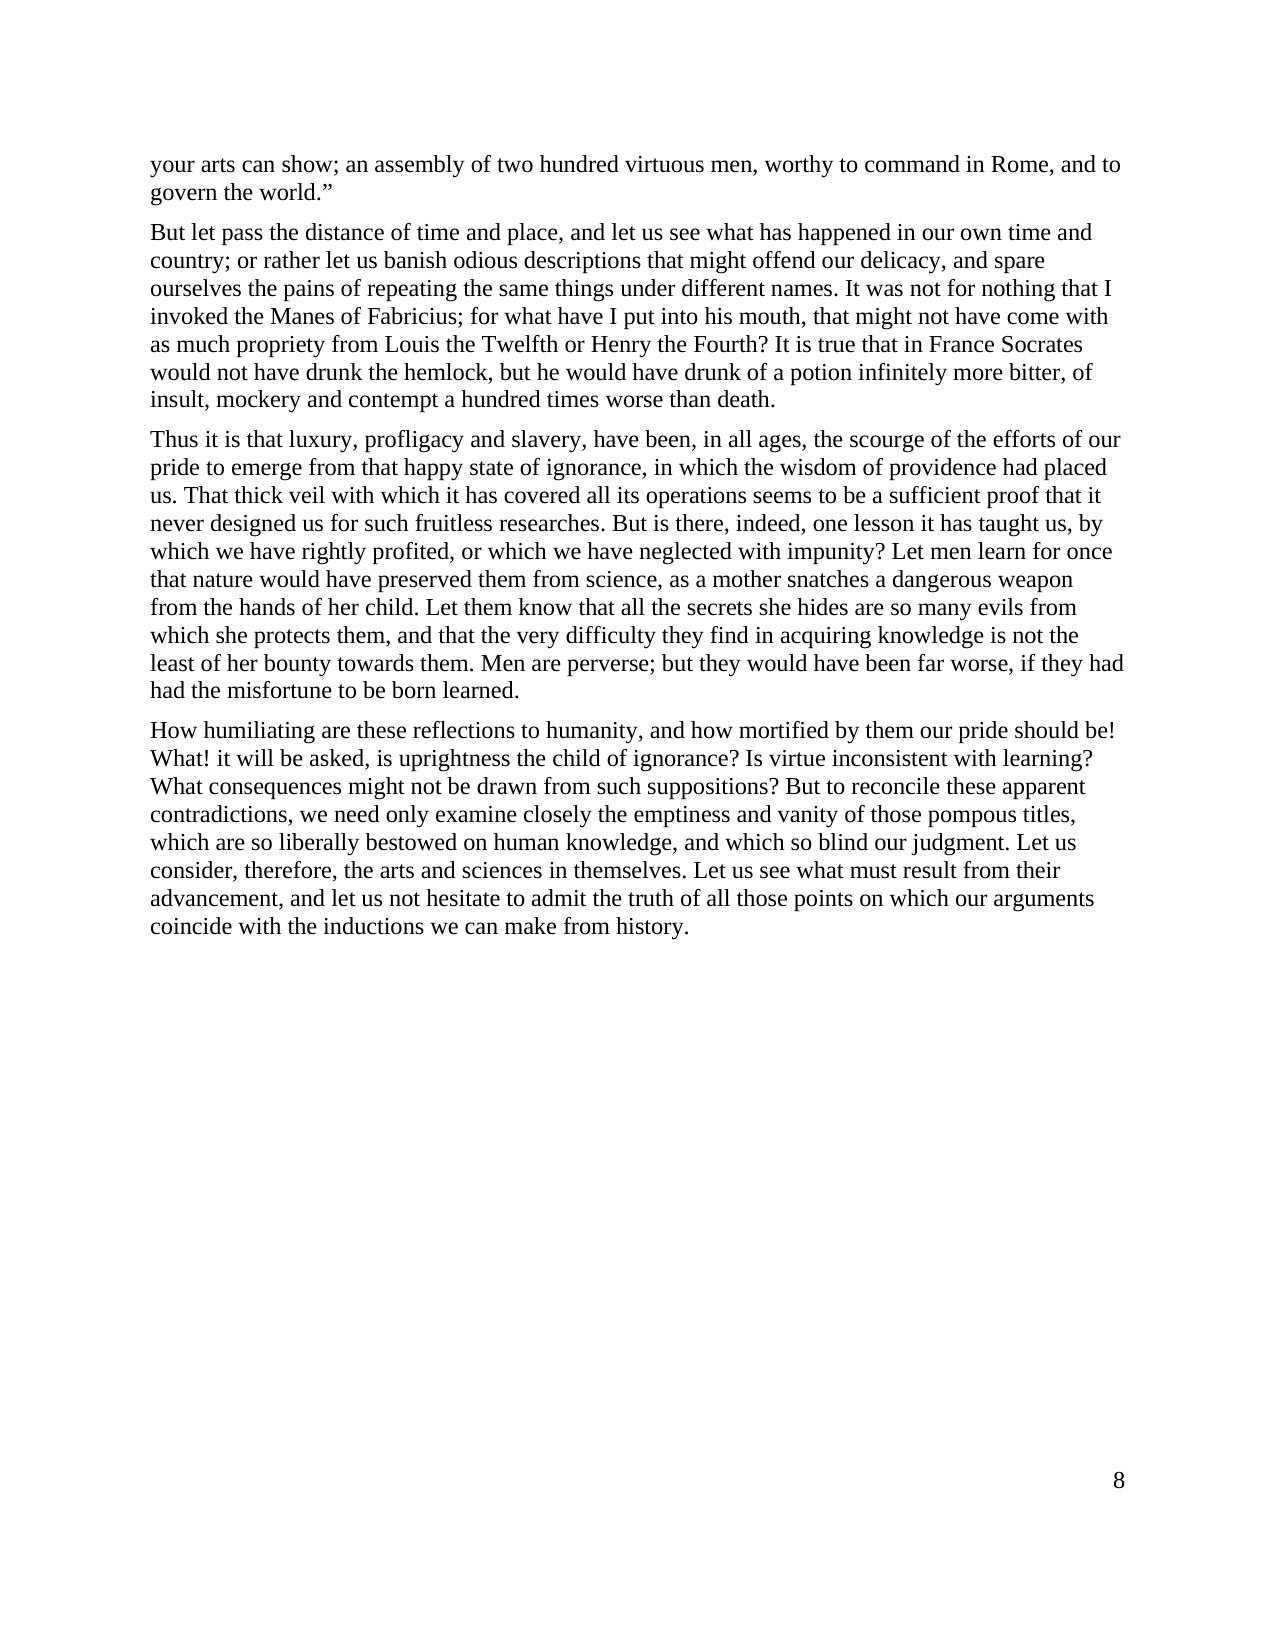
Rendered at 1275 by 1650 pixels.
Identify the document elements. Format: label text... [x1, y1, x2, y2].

text How humiliating are these reflections to humanity, and how mortified by them our pride should be! What! it will be asked, is uprightness the child of ignorance? Is virtue inconsistent with learning? What consequences might not be drawn from such suppositions? But to reconcile these apparent contradictions, we need only examine closely the emptiness and vanity of those pompous titles, which are so liberally bestowed on human knowledge, and which so blind our judgment. Let us consider, therefore, the arts and sciences in themselves. Let us see what must result from their advancement, and let us not hesitate to admit the truth of all those points on which our arguments coincide with the inductions we can make from history. [150, 716, 1125, 939]
text But let pass the distance of time and place, and let us see what has happened in our own time and country; or rather let us banish odious descriptions that might offend our delicacy, and spare ourselves the pains of repeating the same things under different names. It was not for nothing that I invoked the Manes of Fabricius; for what have I put into his mouth, that might not have come with as much propriety from Louis the Twelfth or Henry the Fourth? It is true that in France Socrates would not have drunk the hemlock, but he would have drunk of a potion infinitely more bitter, of insult, mockery and contempt a hundred times worse than death. [150, 218, 1125, 413]
text Thus it is that luxury, profligacy and slavery, have been, in all ages, the scourge of the efforts of our pride to emerge from that happy state of ignorance, in which the wisdom of providence had placed us. That thick veil with which it has covered all its operations seems to be a sufficient proof that it never designed us for such fruitless researches. But is there, indeed, one lesson it has taught us, by which we have rightly profited, or which we have neglected with impunity? Let men learn for once that nature would have preserved them from science, as a mother snatches a dangerous weapon from the hands of her child. Let them know that all the secrets she hides are so many evils from which she protects them, and that the very difficulty they find in acquiring knowledge is not the least of her bounty towards them. Men are perverse; but they would have been far worse, if they had had the misfortune to be born learned. [150, 425, 1125, 704]
text your arts can show; an assembly of two hundred virtuous men, worthy to command in Rome, and to govern the world.” [150, 150, 1125, 206]
